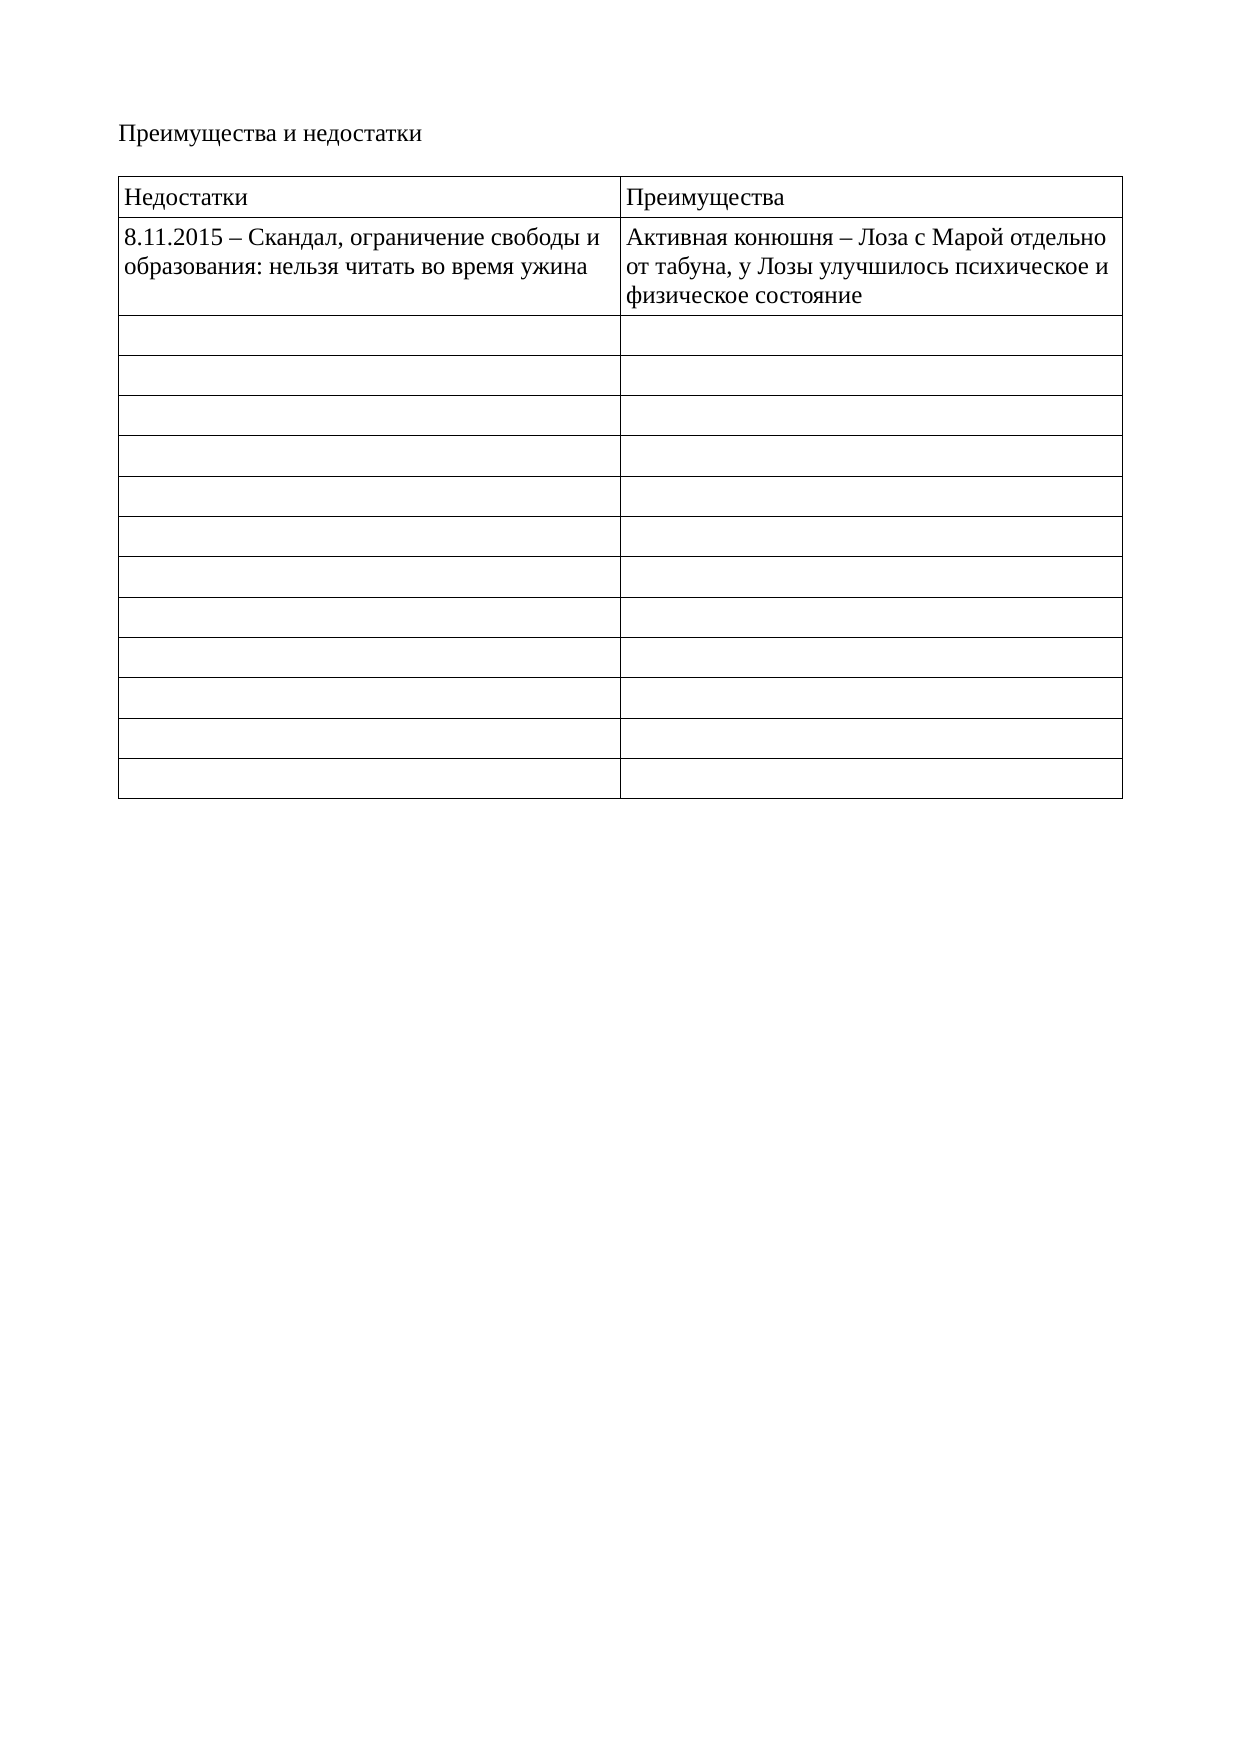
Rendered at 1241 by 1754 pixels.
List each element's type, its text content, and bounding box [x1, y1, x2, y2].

table_cell [621, 759, 1122, 798]
table_cell [621, 396, 1122, 435]
table_cell [621, 477, 1122, 516]
table_cell [119, 436, 620, 476]
table_cell [621, 517, 1122, 556]
table_cell [119, 477, 620, 516]
table_cell [119, 719, 620, 758]
table_cell [621, 678, 1122, 718]
table_cell Активная конюшня – Лоза с Марой отдельно от табуна, у Лозы улучшилось психическое и физическое состояние [621, 218, 1122, 314]
table_cell [119, 316, 620, 355]
table_cell [621, 356, 1122, 395]
table_cell [621, 719, 1122, 758]
table_cell [119, 356, 620, 395]
table_header Преимущества [621, 177, 1122, 217]
table_cell [119, 638, 620, 677]
table_cell [621, 638, 1122, 677]
table_header Недостатки [119, 177, 620, 217]
table_cell [119, 678, 620, 718]
table_cell [119, 759, 620, 798]
table_cell [119, 598, 620, 637]
table_cell [621, 436, 1122, 476]
table_cell [621, 598, 1122, 637]
table_cell [621, 557, 1122, 597]
table_cell [119, 557, 620, 597]
table_cell [119, 396, 620, 435]
table_cell 8.11.2015 – Скандал, ограничение свободы и образования: нельзя читать во время ужина [119, 218, 620, 314]
table_cell [621, 316, 1122, 355]
table_cell [119, 517, 620, 556]
